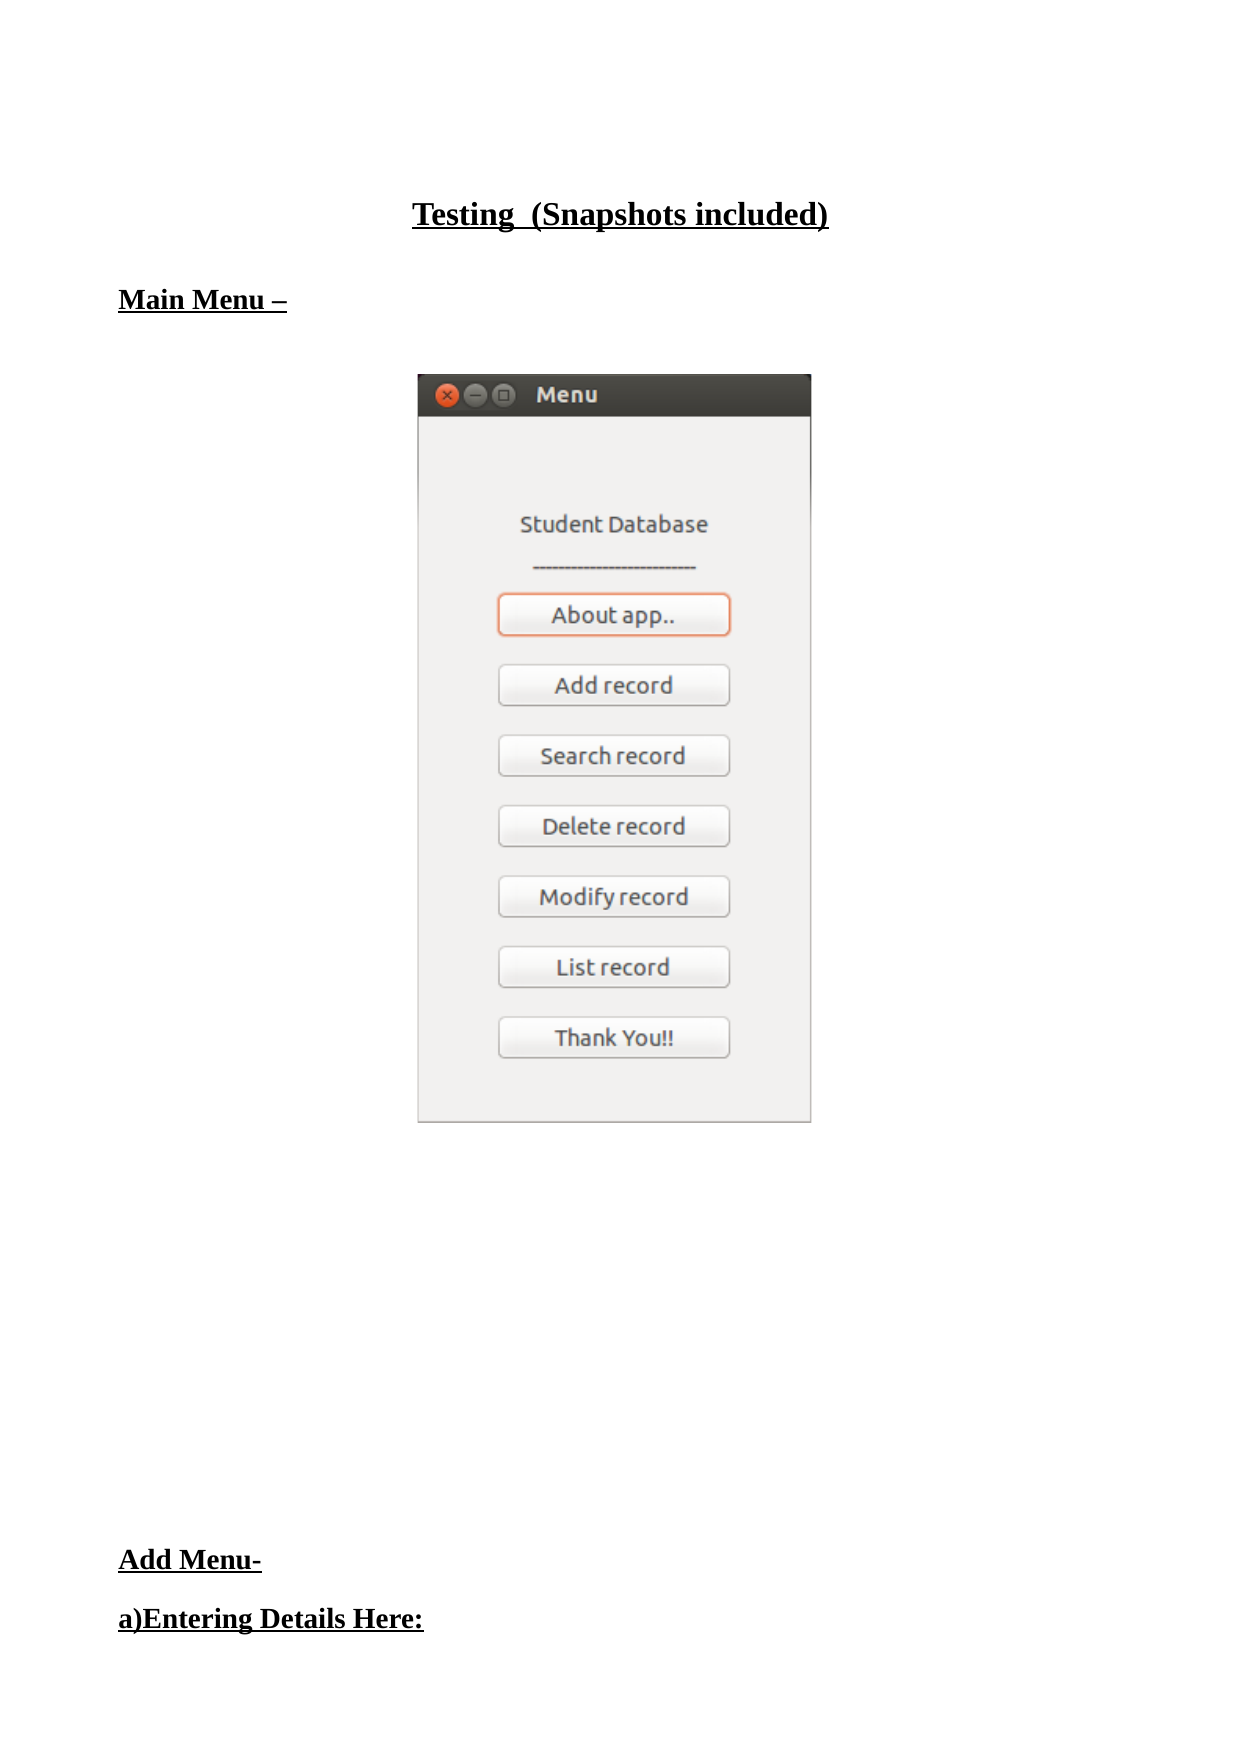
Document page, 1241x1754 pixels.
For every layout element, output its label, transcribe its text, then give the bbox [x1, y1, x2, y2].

text Testing (Snapshots included) [118, 194, 1122, 232]
text Main Menu – [118, 282, 1122, 316]
picture [417, 374, 812, 1123]
text Add Menu- [118, 1542, 1122, 1576]
text a)Entering Details Here: [118, 1601, 1122, 1635]
